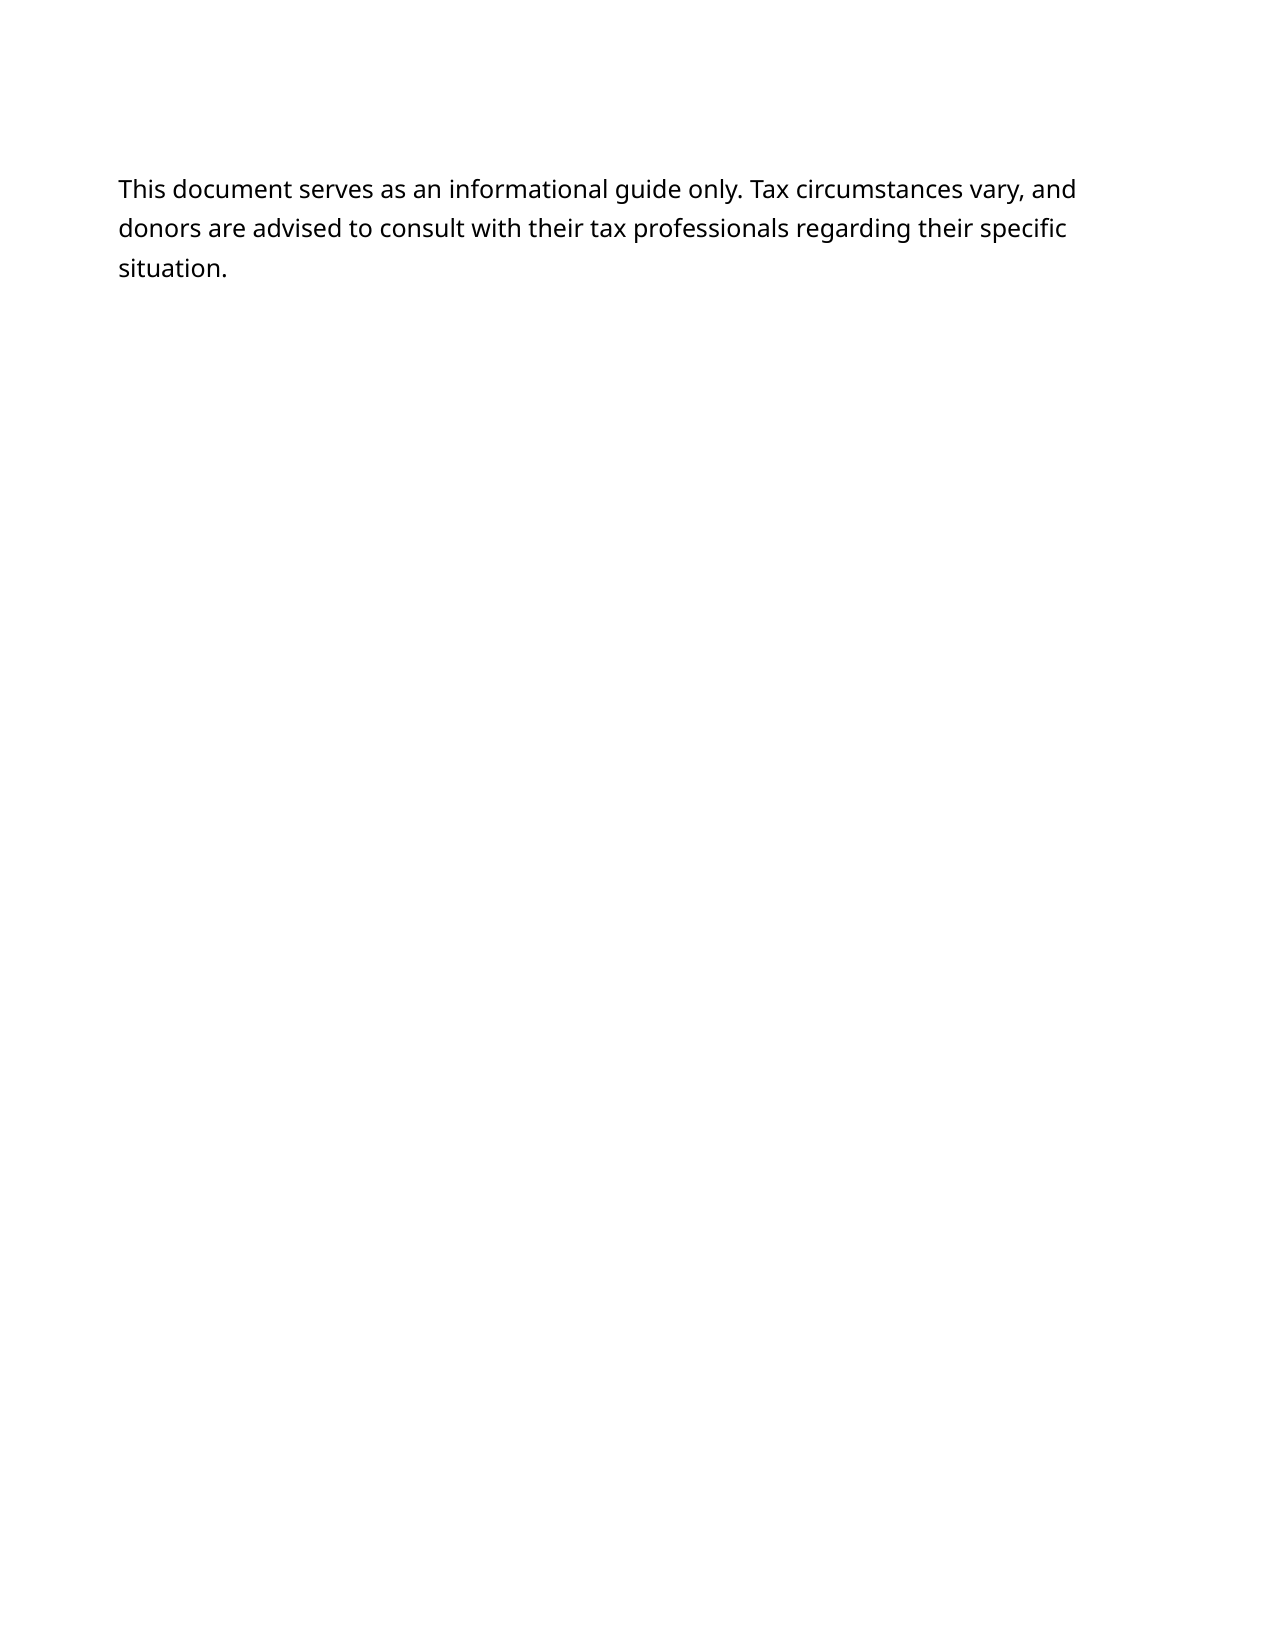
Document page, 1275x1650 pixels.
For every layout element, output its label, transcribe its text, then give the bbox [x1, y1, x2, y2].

text This document serves as an informational guide only. Tax circumstances vary, and donors are advised to consult with their tax professionals regarding their specific situation. [118, 172, 1157, 284]
